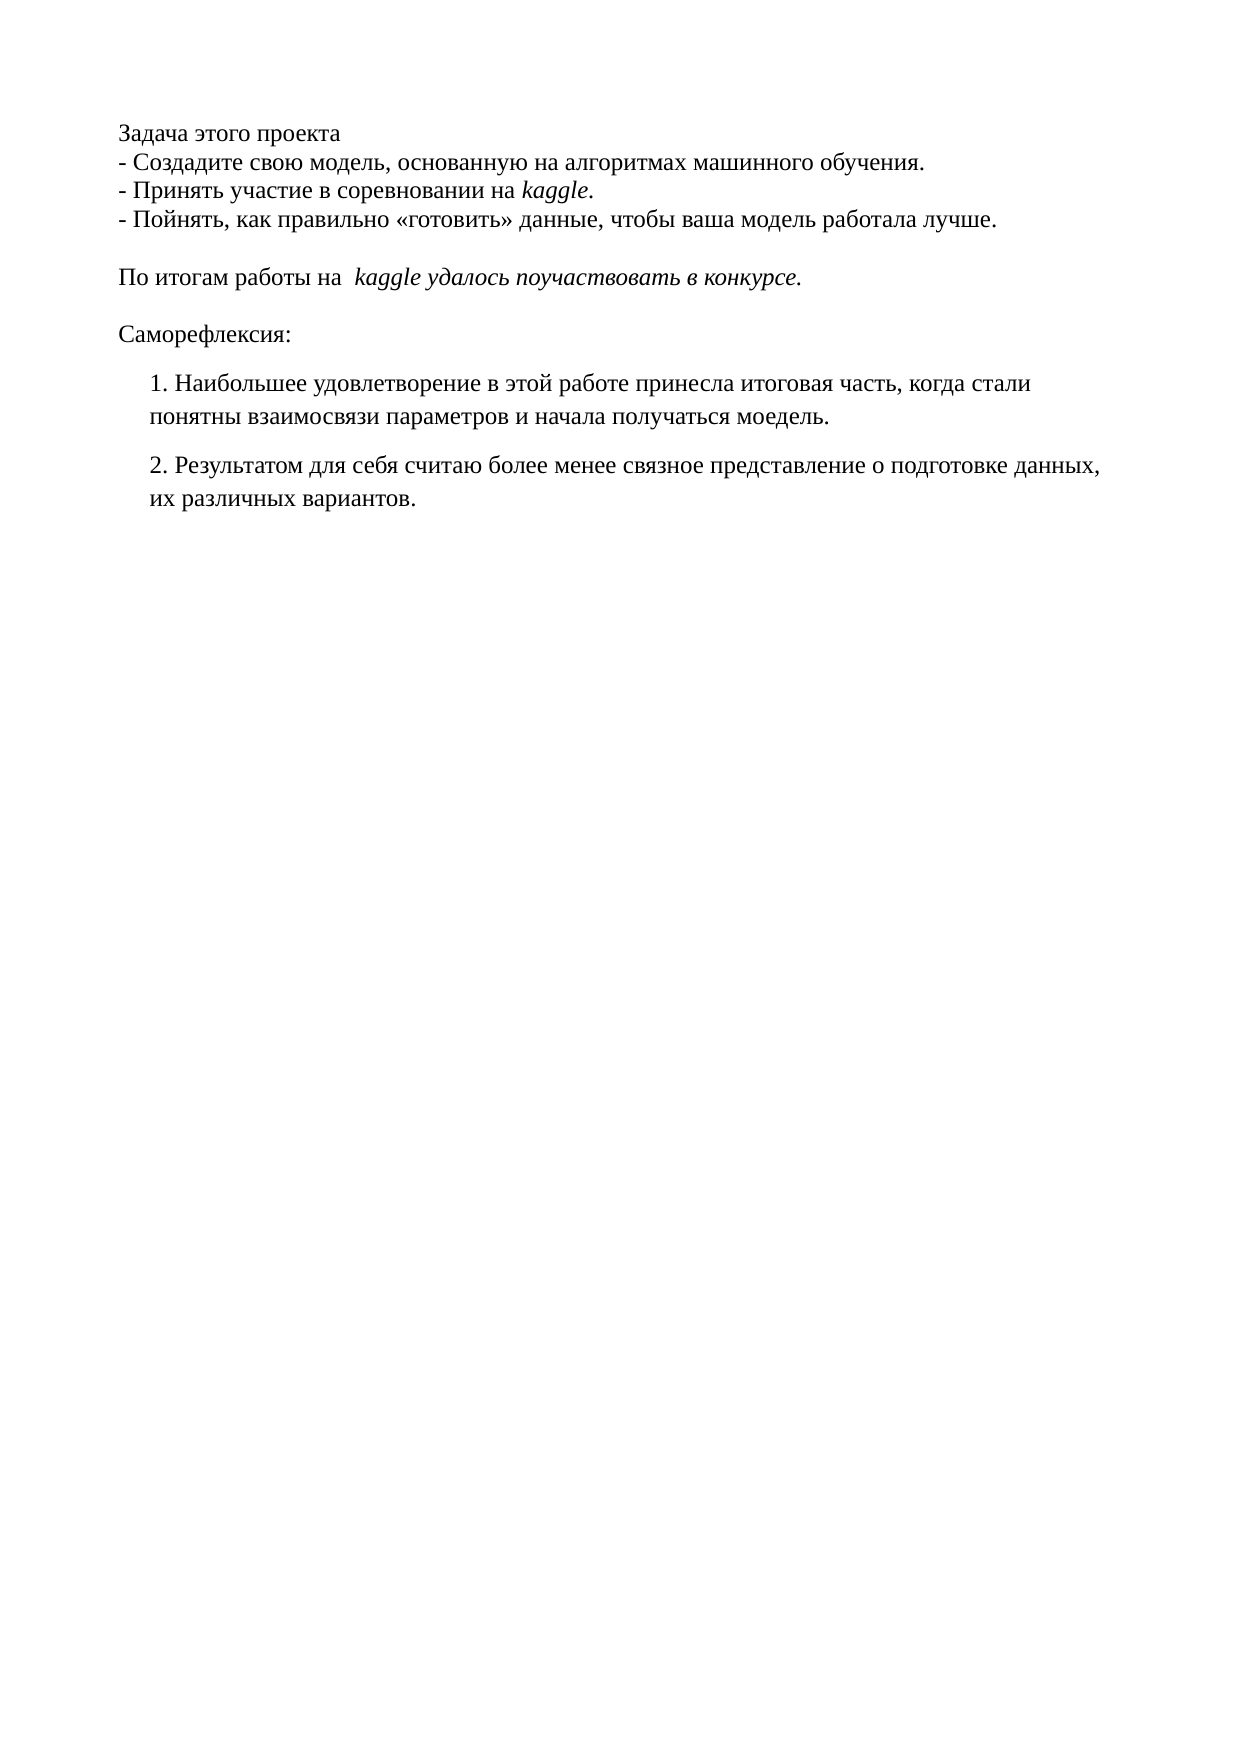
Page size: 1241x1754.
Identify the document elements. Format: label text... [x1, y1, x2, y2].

text 1. Наибольшее удовлетворение в этой работе принесла итоговая часть, когда стали понятны взаимосвязи параметров и начала получаться моедель. [149, 368, 1122, 430]
text По итогам работы на kaggle удалось поучаствовать в конкурсе. [118, 262, 1122, 291]
text Саморефлексия: [118, 319, 1122, 348]
text Задача этого проекта [118, 118, 1122, 147]
text - Cоздадите свою модель, основанную на алгоритмах машинного обучения. [118, 147, 1122, 176]
text - Пойнять, как правильно «готовить» данные, чтобы ваша модель работала лучше. [118, 204, 1122, 233]
text - Принять участие в соревновании на kaggle. [118, 176, 1122, 204]
text 2. Результатом для себя считаю более менее связное представление о подготовке данных, их различных вариантов. [149, 450, 1122, 511]
